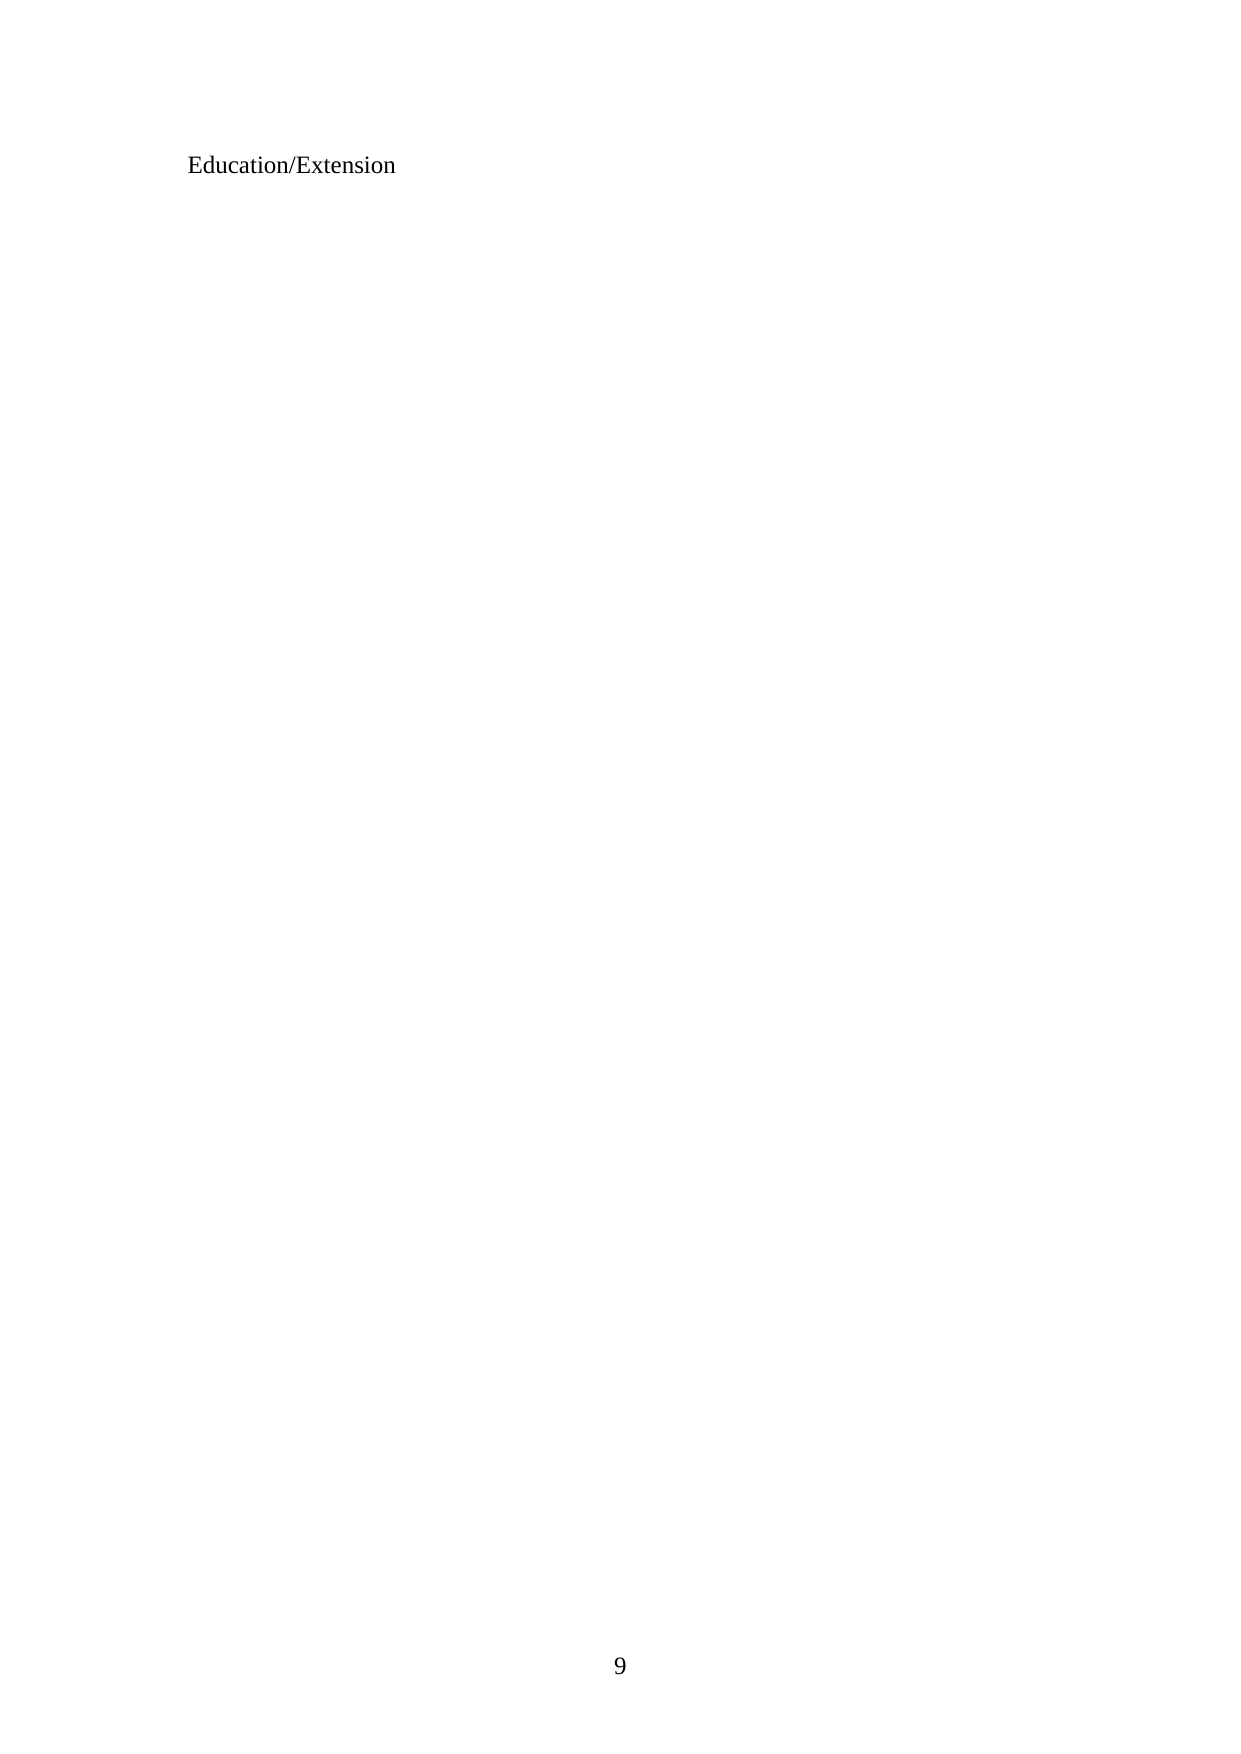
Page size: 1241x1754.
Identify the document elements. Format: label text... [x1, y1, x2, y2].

text Education/Extension [187, 150, 1053, 179]
